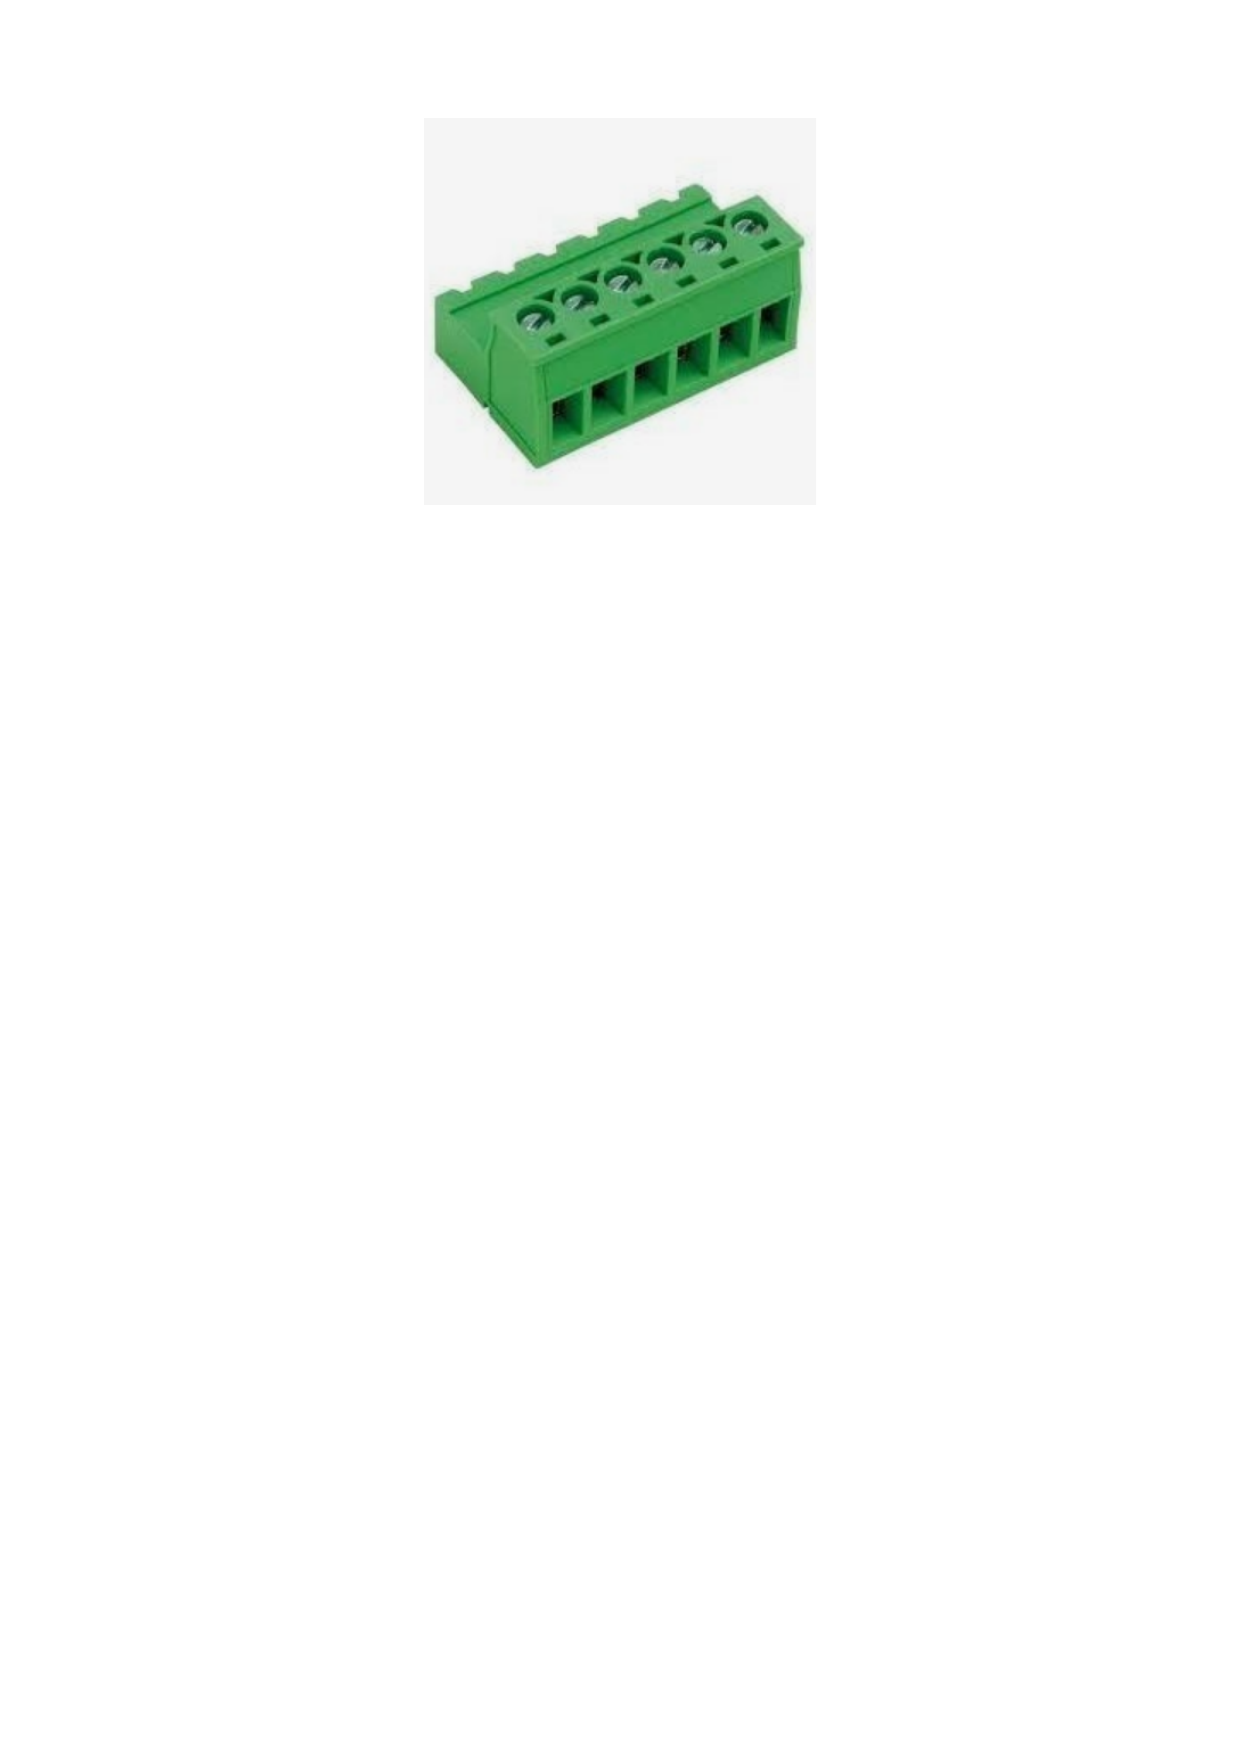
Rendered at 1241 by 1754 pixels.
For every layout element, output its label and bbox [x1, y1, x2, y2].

picture [424, 118, 817, 505]
